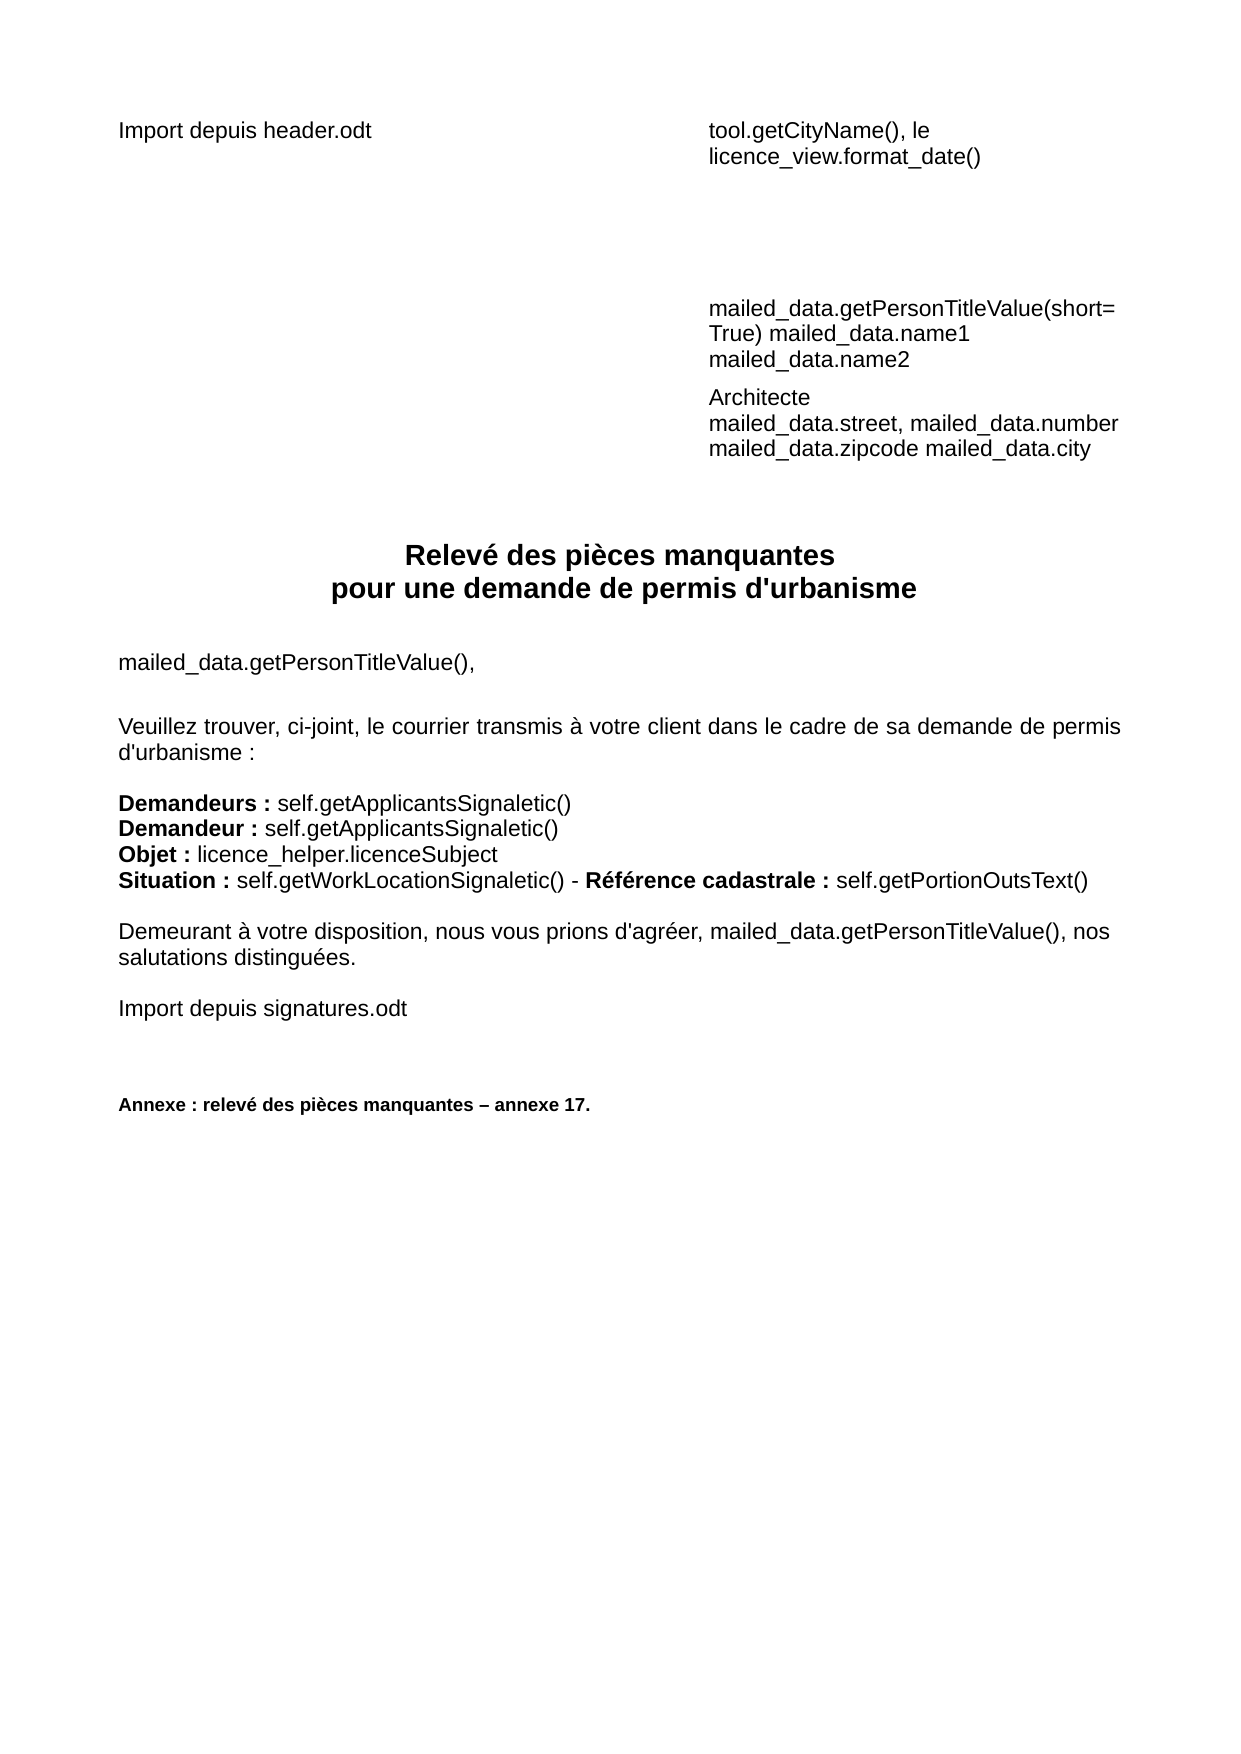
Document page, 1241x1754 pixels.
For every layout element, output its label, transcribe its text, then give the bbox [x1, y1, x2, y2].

text Import depuis signatures.odt [118, 995, 1122, 1021]
table_header tool.getCityName(), le licence_view.format_date() mailed_data.getPersonTitleValue(short=True) mailed_data.name1 mailed_data.name2 Architecte mailed_data.street, mailed_data.number mailed_data.zipcode mailed_data.city [709, 118, 1123, 474]
title pour une demande de permis d'urbanisme [118, 572, 1122, 604]
text Objet : licence_helper.licenceSubject [118, 842, 1122, 867]
title Relevé des pièces manquantes [118, 539, 1122, 572]
text Demandeurs : self.getApplicantsSignaletic() [118, 790, 1122, 816]
text mailed_data.getPersonTitleValue(), [118, 650, 1122, 675]
text Situation : self.getWorkLocationSignaletic() - Référence cadastrale : self.getPortionOutsText() [118, 867, 1122, 893]
text Annexe : relevé des pièces manquantes – annexe 17. [118, 1094, 1122, 1115]
text Demeurant à votre disposition, nous vous prions d'agréer, mailed_data.getPersonTitleValue(), nos salutations distinguées. [118, 918, 1122, 970]
text Demandeur : self.getApplicantsSignaletic() [118, 816, 1122, 842]
table_header Import depuis header.odt [118, 118, 708, 474]
text Veuillez trouver, ci-joint, le courrier transmis à votre client dans le cadre de sa demande de permis d'urbanisme : [118, 713, 1122, 765]
